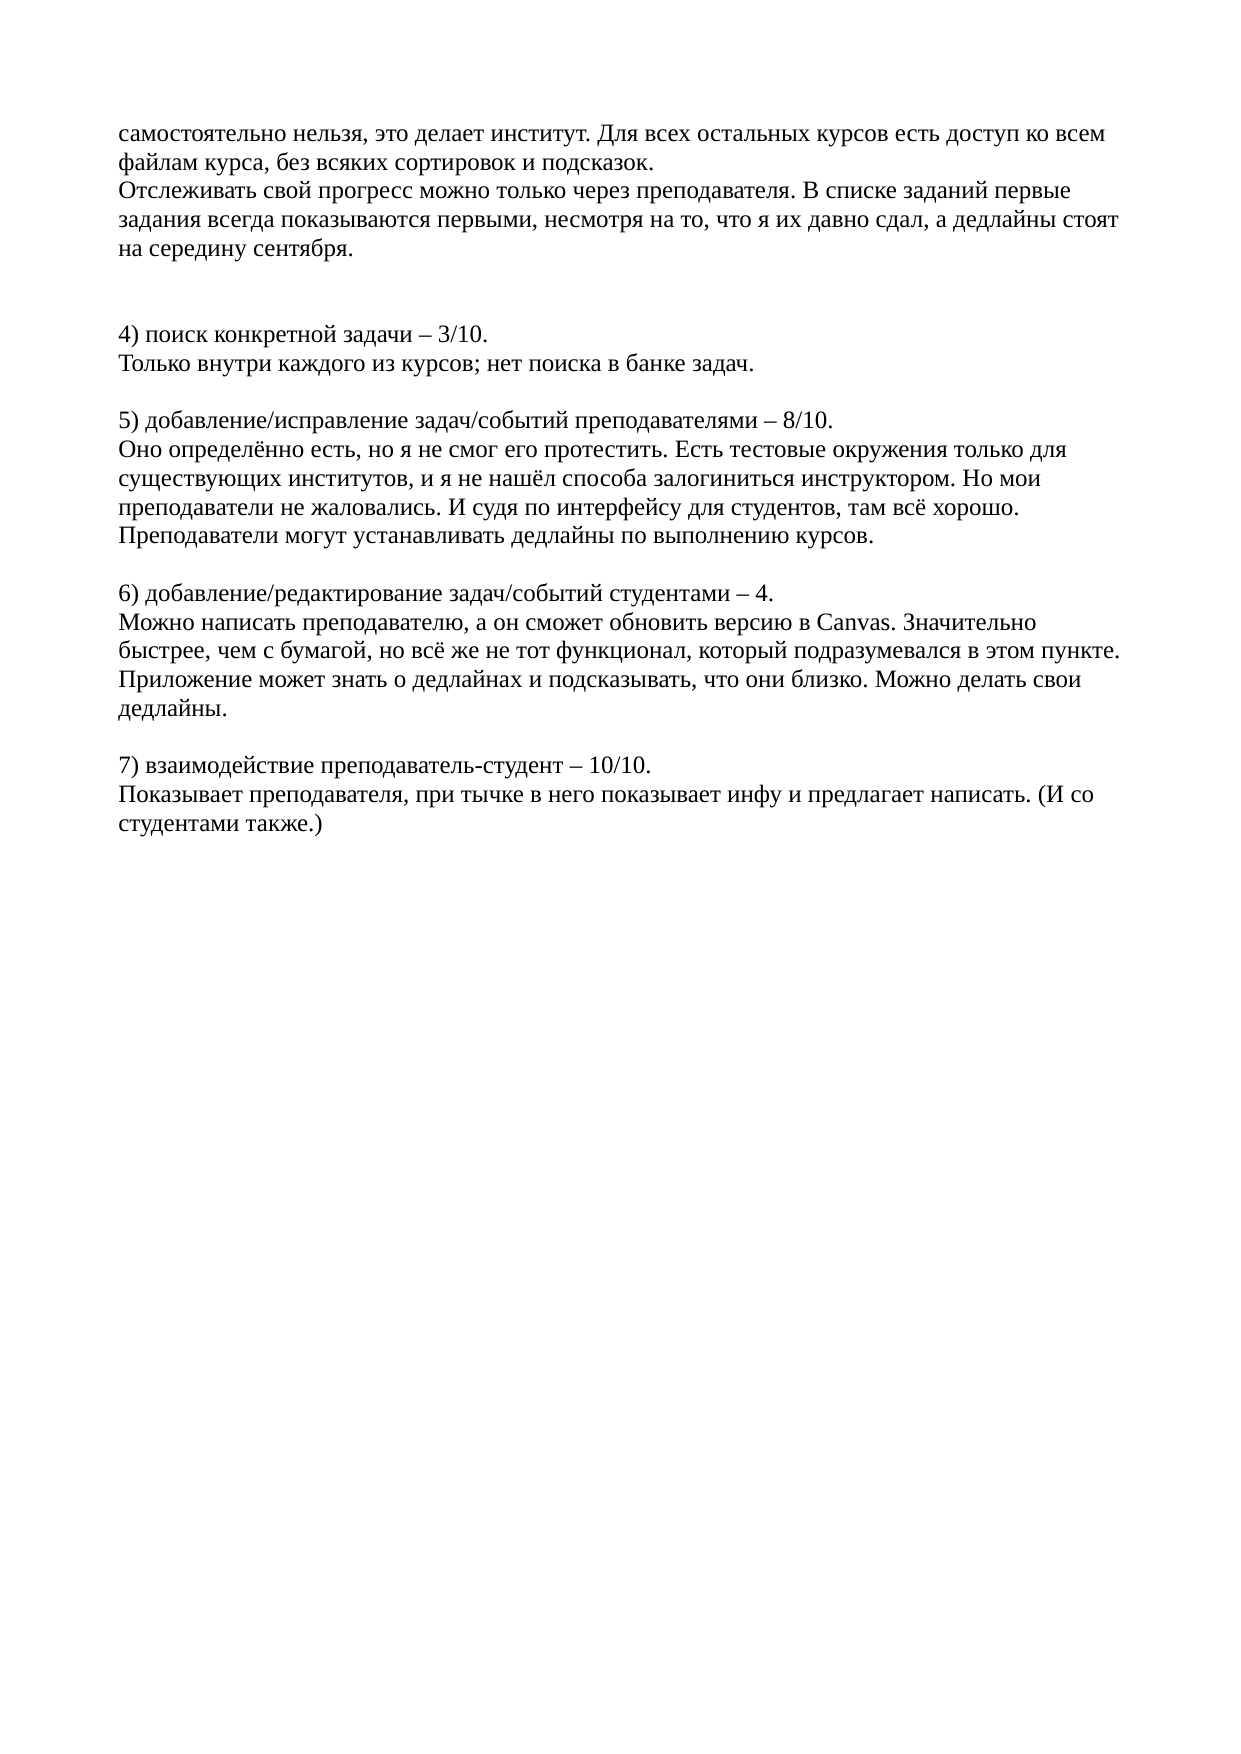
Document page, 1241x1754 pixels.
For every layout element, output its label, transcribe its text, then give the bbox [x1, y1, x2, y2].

text Отслеживать свой прогресс можно только через преподавателя. В списке заданий первые задания всегда показываются первыми, несмотря на то, что я их давно сдал, а дедлайны стоят на середину сентября. [118, 176, 1122, 262]
text Можно написать преподавателю, а он сможет обновить версию в Canvas. Значительно быстрее, чем с бумагой, но всё же не тот функционал, который подразумевался в этом пункте. [118, 607, 1122, 664]
text самостоятельно нельзя, это делает институт. Для всех остальных курсов есть доступ ко всем файлам курса, без всяких сортировок и подсказок. [118, 118, 1122, 176]
text Показывает преподавателя, при тычке в него показывает инфу и предлагает написать. (И со студентами также.) [118, 779, 1122, 837]
text Преподаватели могут устанавливать дедлайны по выполнению курсов. [118, 521, 1122, 549]
text 4) поиск конкретной задачи – 3/10. [118, 319, 1122, 348]
text 7) взаимодействие преподаватель-студент – 10/10. [118, 751, 1122, 779]
text 5) добавление/исправление задач/событий преподавателями – 8/10. [118, 406, 1122, 434]
text Только внутри каждого из курсов; нет поиска в банке задач. [118, 348, 1122, 377]
text Оно определённо есть, но я не смог его протестить. Есть тестовые окружения только для существующих институтов, и я не нашёл способа залогиниться инструктором. Но мои преподаватели не жаловались. И судя по интерфейсу для студентов, там всё хорошо. [118, 434, 1122, 521]
text Приложение может знать о дедлайнах и подсказывать, что они близко. Можно делать свои дедлайны. [118, 664, 1122, 722]
text 6) добавление/редактирование задач/событий студентами – 4. [118, 578, 1122, 607]
